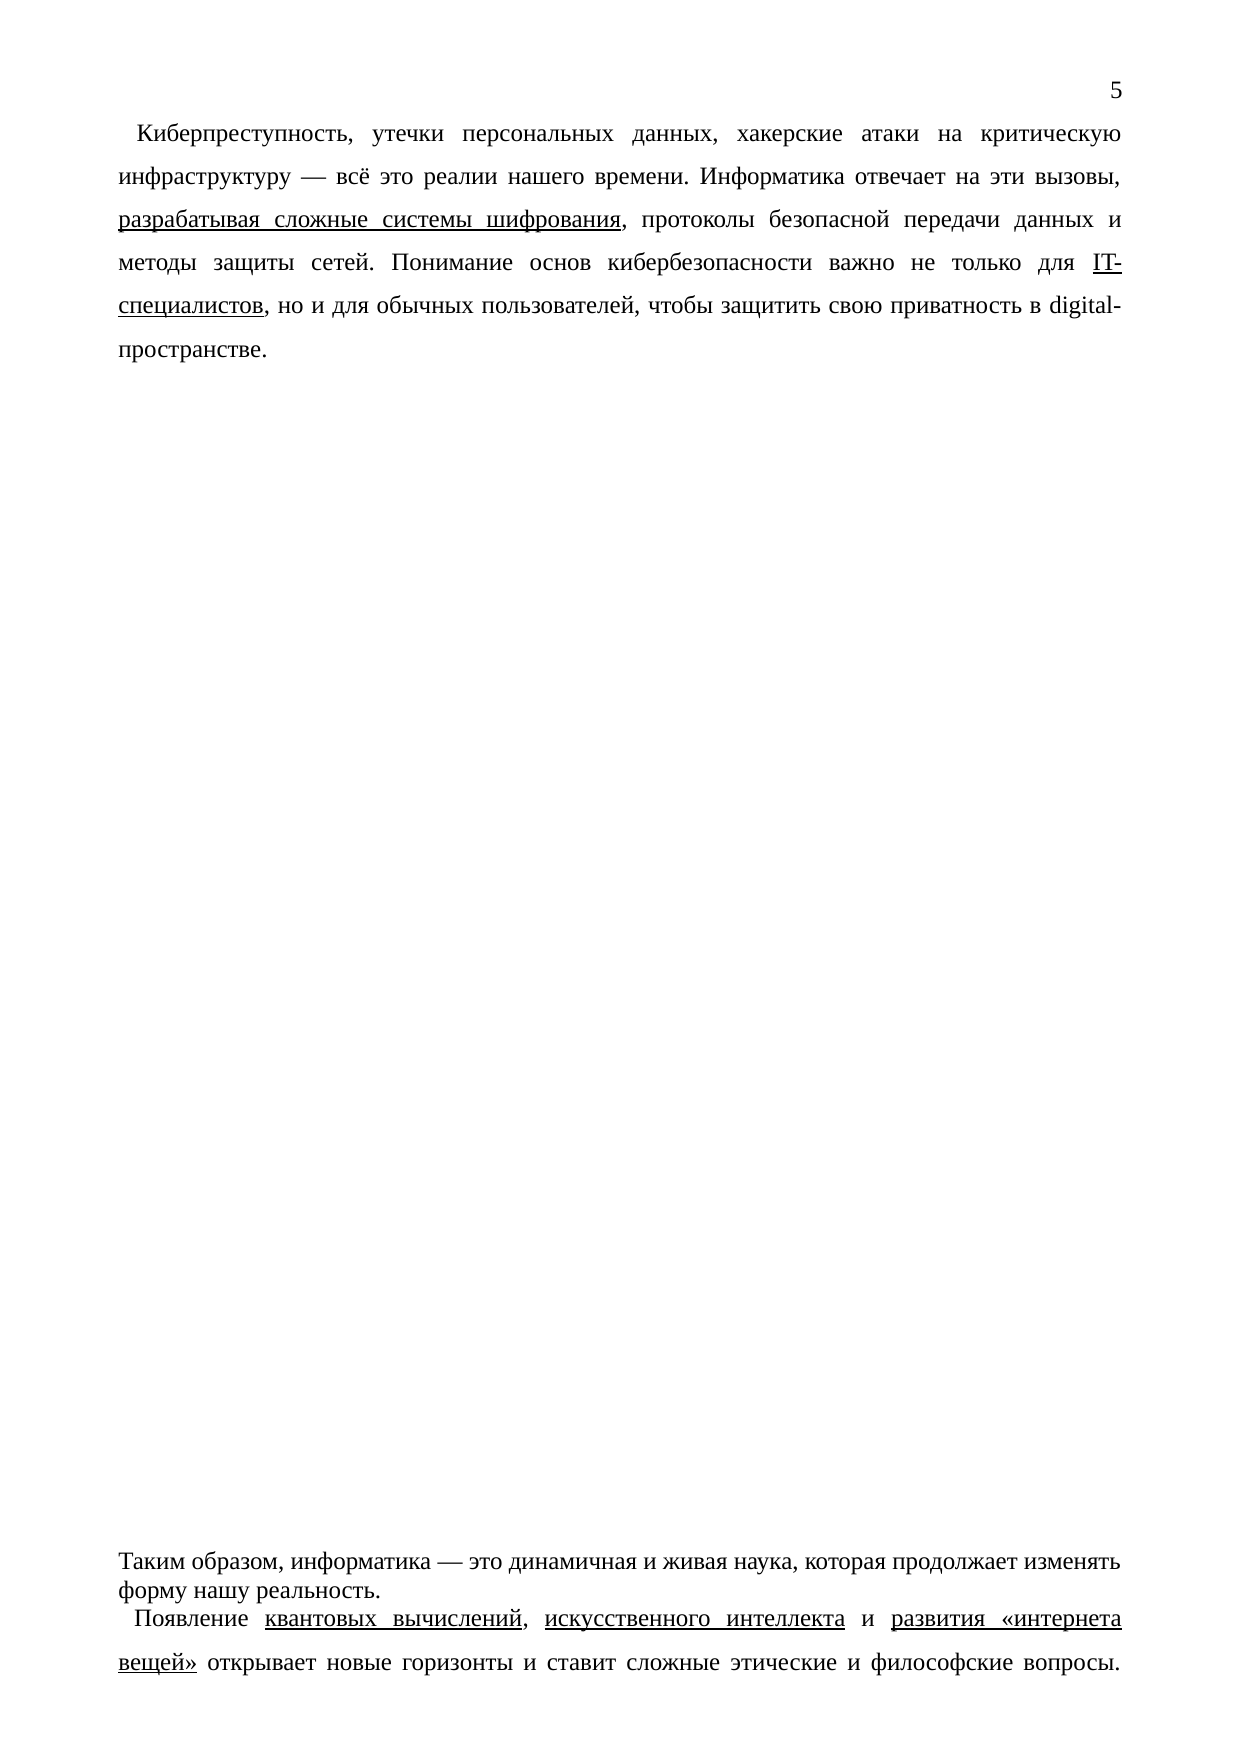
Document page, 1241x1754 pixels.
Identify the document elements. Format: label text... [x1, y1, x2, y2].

text Таким образом, информатика — это динамичная и живая наука, которая продолжает изменять форму нашу реальность. [118, 1546, 1122, 1603]
text Киберпреступность, утечки персональных данных, хакерские атаки на критическую инфраструктуру — всё это реалии нашего времени. Информатика отвечает на эти вызовы, разрабатывая сложные системы шифрования, протоколы безопасной передачи данных и методы защиты сетей. Понимание основ кибербезопасности важно не только для IT-специалистов, но и для обычных пользователей, чтобы защитить свою приватность в digital-пространстве. [118, 118, 1122, 362]
text Появление квантовых вычислений, искусственного интеллекта и развития «интернета вещей» открывает новые горизонты и ставит сложные этические и философские вопросы. [118, 1603, 1122, 1675]
